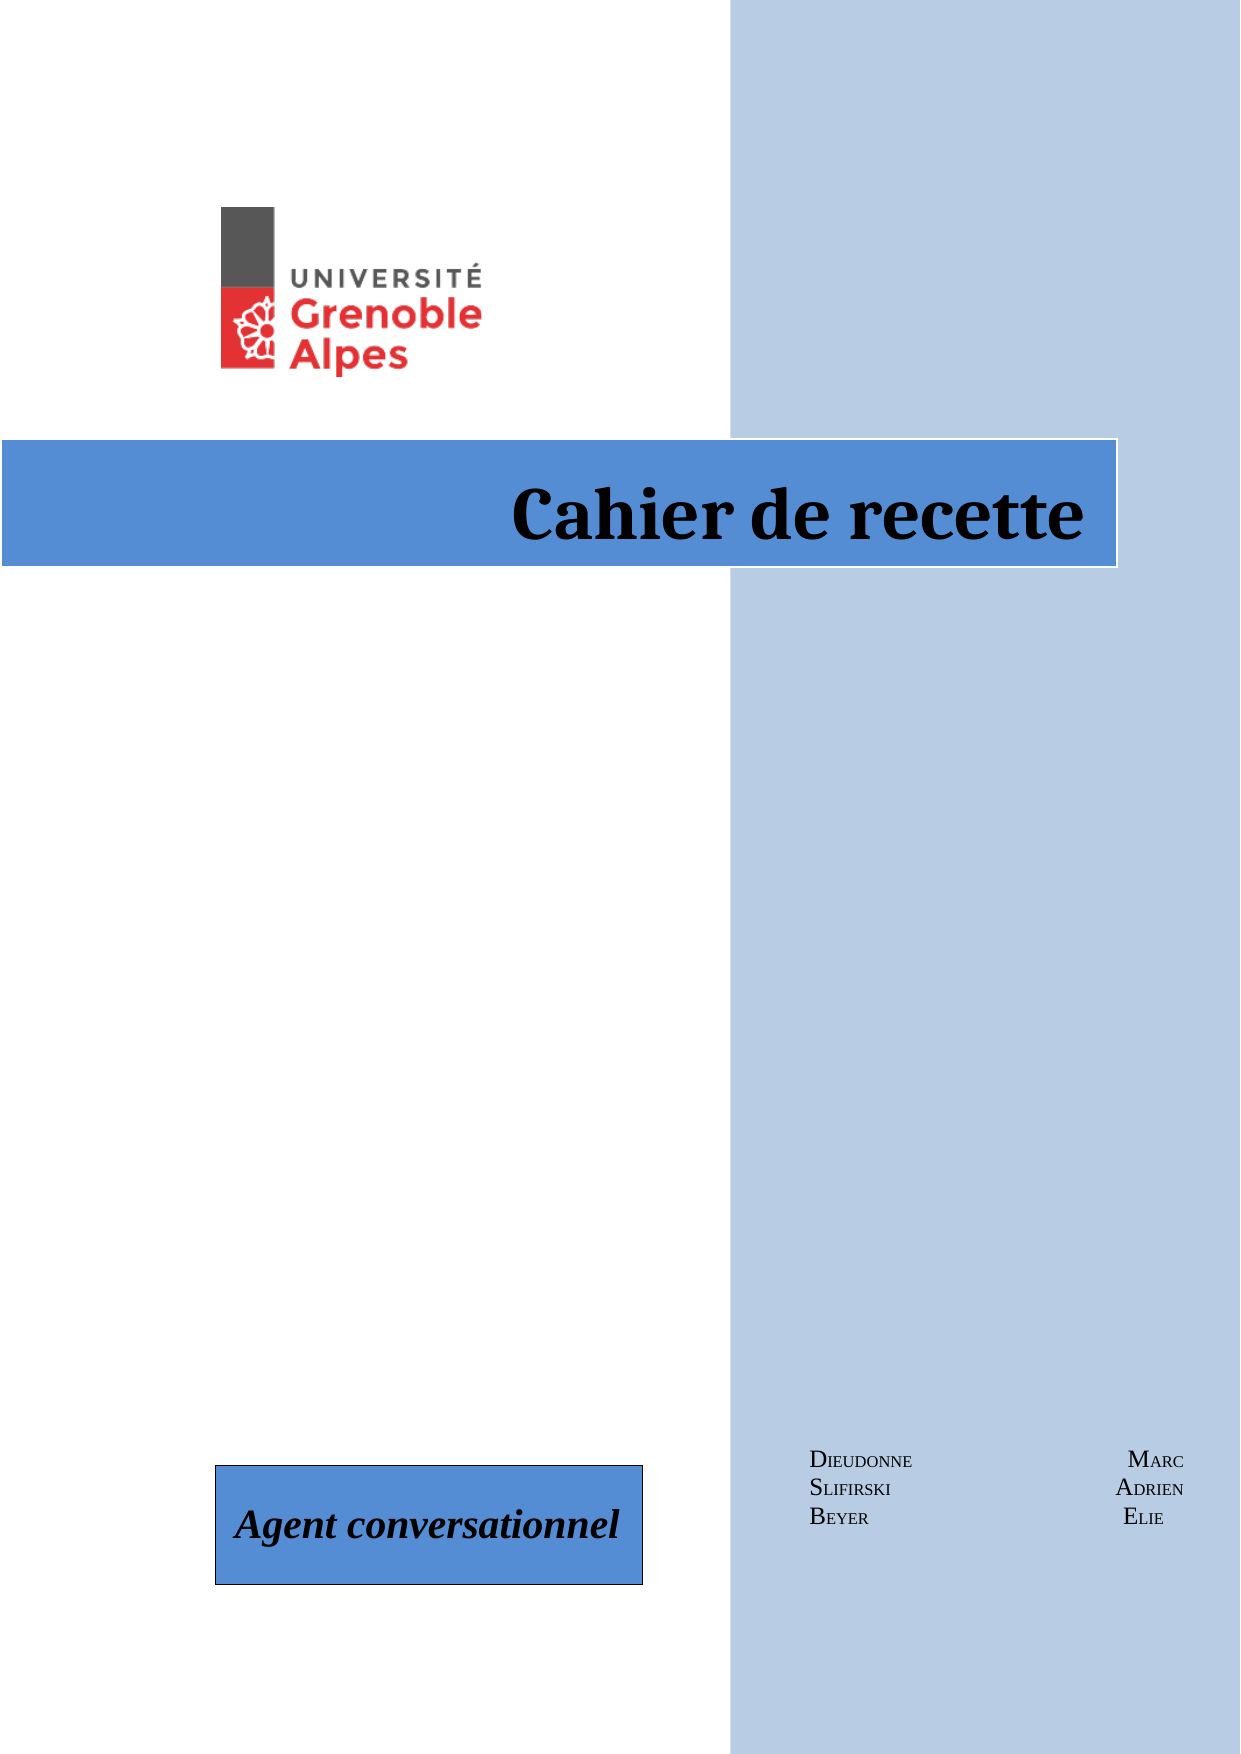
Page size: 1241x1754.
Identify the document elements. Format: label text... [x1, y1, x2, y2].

text Cahier de recette [32, 472, 1086, 558]
picture [221, 207, 482, 377]
text Dieudonne Marc Slifirski Adrien Beyer Elie [809, 1444, 1183, 1530]
text Agent conversationnel [232, 1499, 627, 1547]
